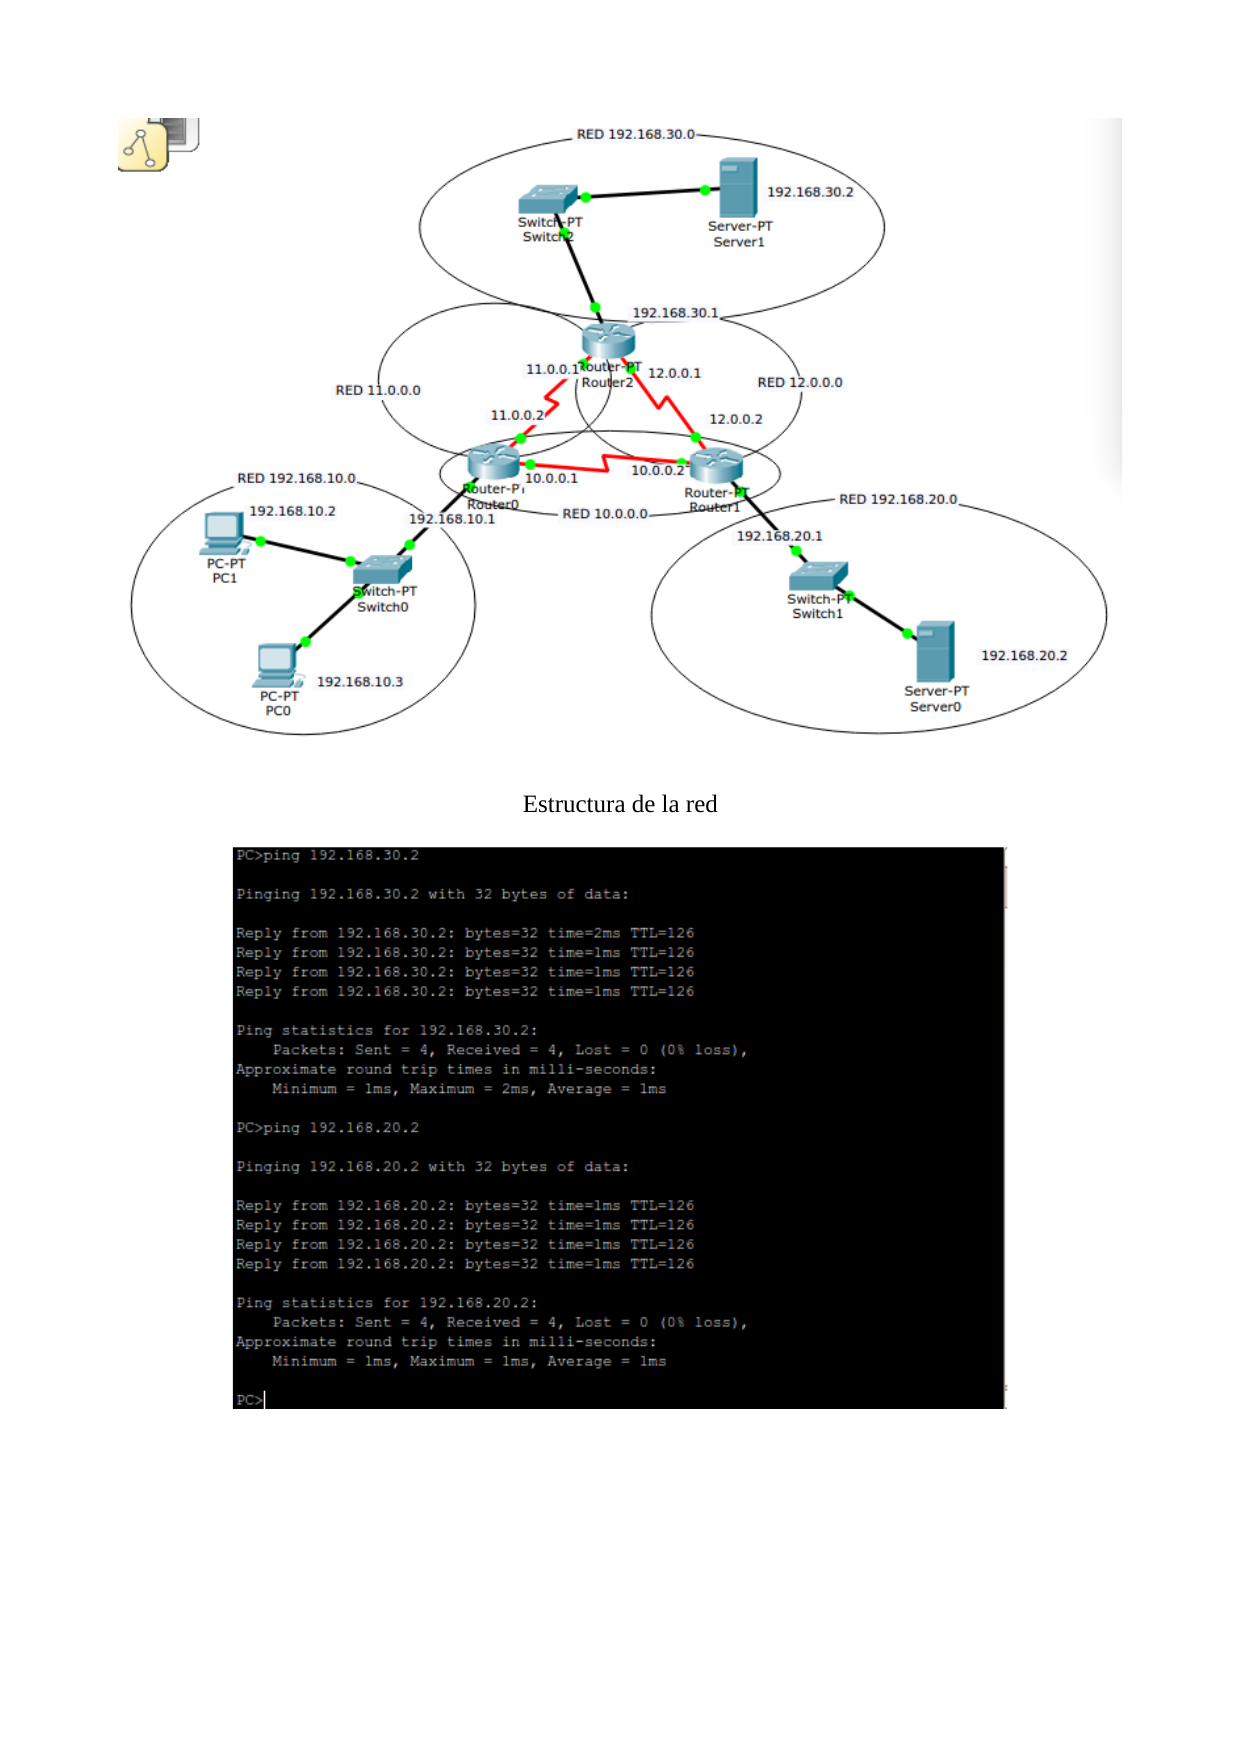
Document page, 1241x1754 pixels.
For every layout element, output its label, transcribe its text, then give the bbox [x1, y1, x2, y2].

picture [118, 118, 1123, 789]
text Estructura de la red [118, 789, 1122, 817]
picture [232, 846, 1008, 1409]
